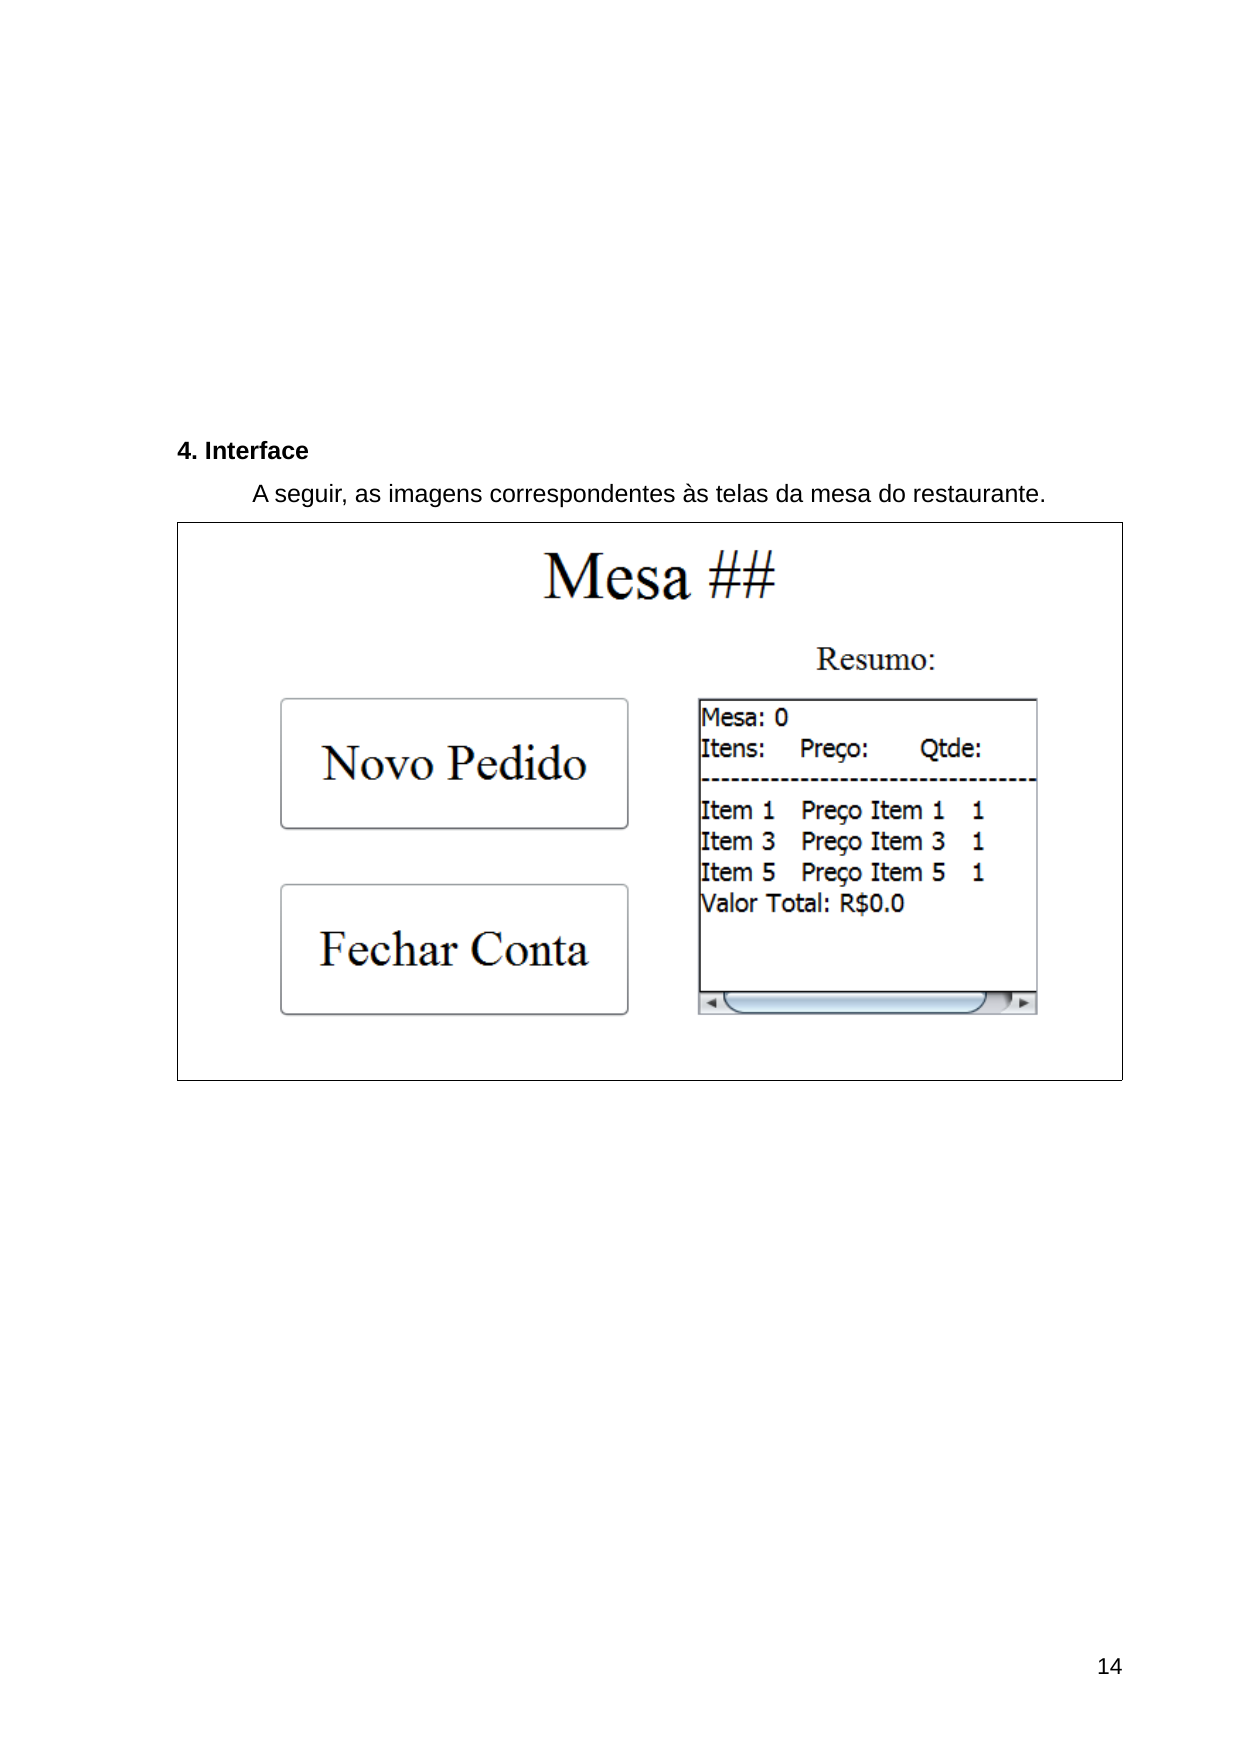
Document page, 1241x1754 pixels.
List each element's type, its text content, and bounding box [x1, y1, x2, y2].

text A seguir, as imagens correspondentes às telas da mesa do restaurante. [177, 479, 1122, 508]
picture [180, 525, 1120, 1077]
text 4. Interface [177, 436, 1122, 464]
